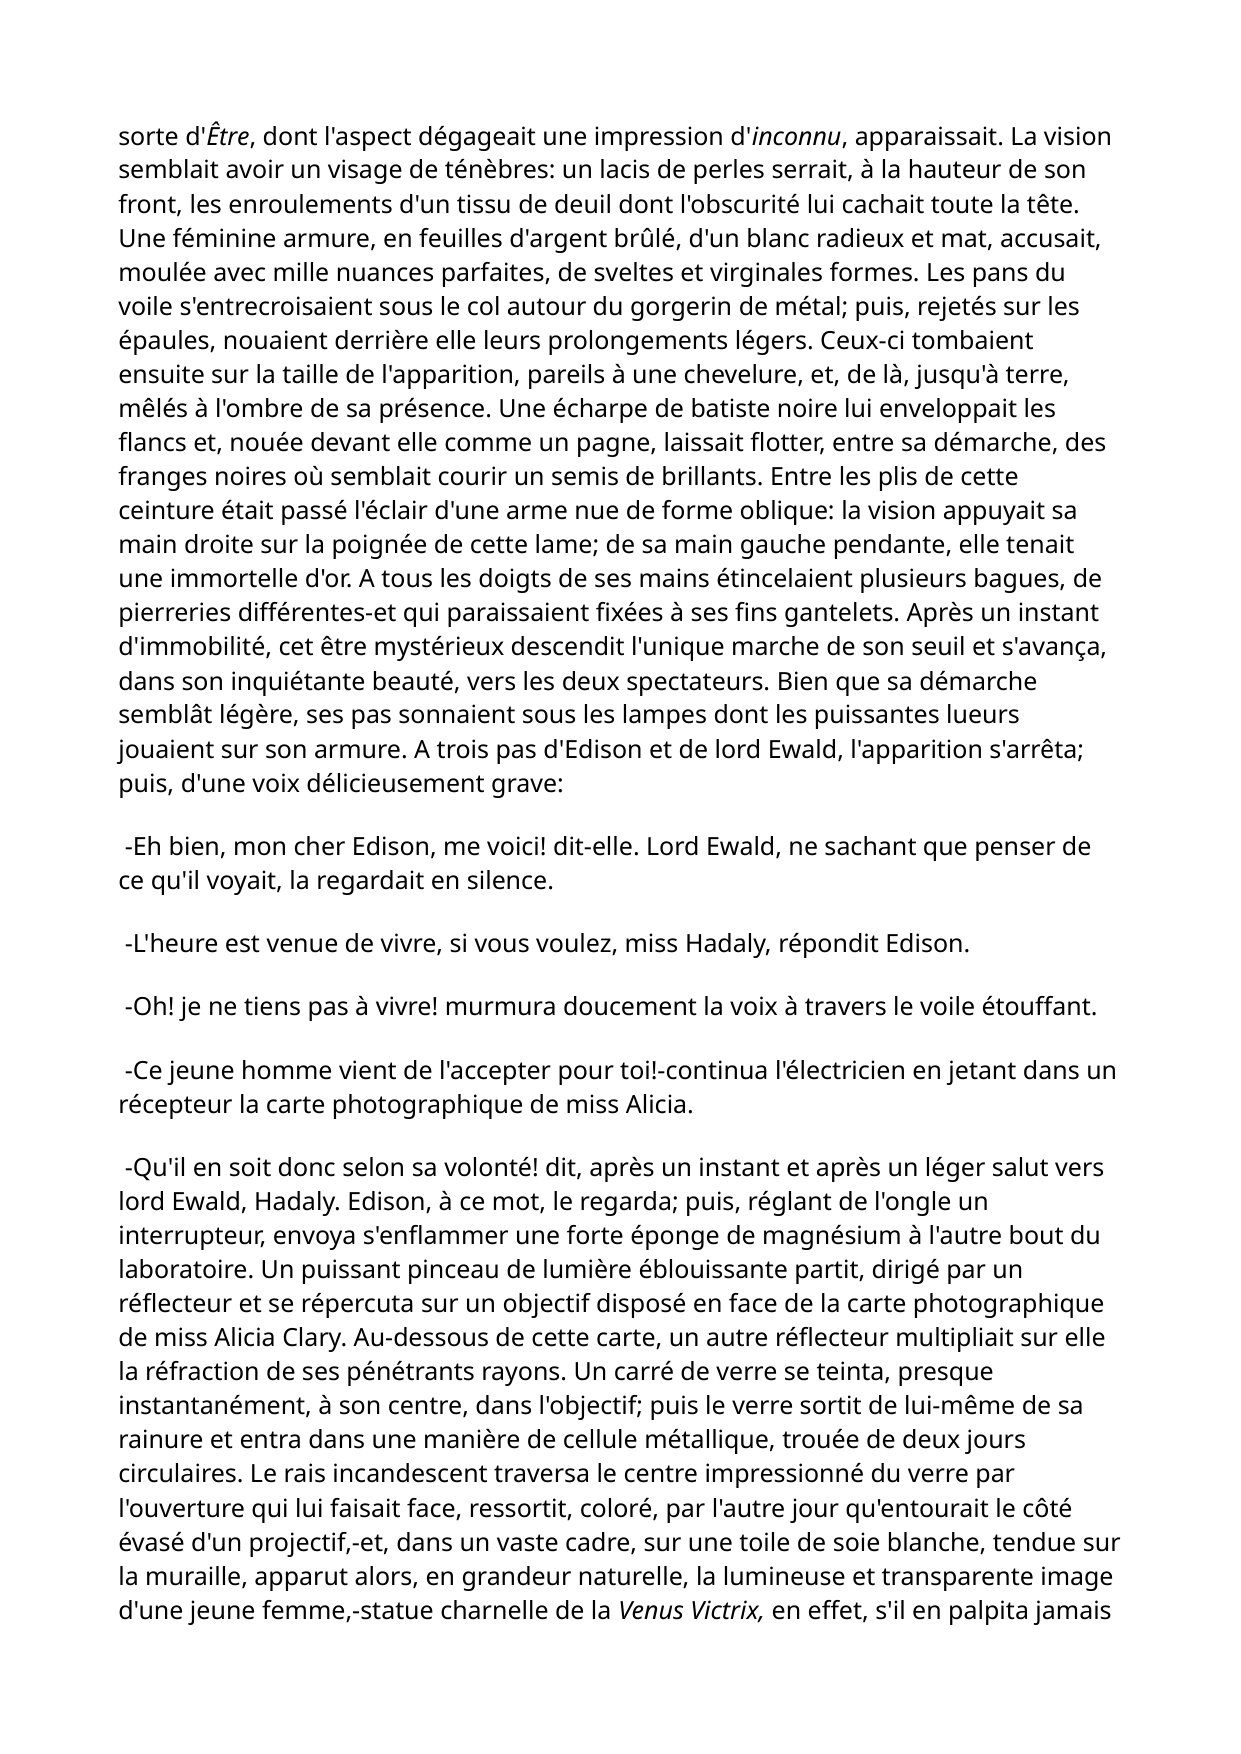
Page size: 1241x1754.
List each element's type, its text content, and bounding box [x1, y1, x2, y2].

text sorte d'Être, dont l'aspect dégageait une impression d'inconnu, apparaissait. La vision semblait avoir un visage de ténèbres: un lacis de perles serrait, à la hauteur de son front, les enroulements d'un tissu de deuil dont l'obscurité lui cachait toute la tête. Une féminine armure, en feuilles d'argent brûlé, d'un blanc radieux et mat, accusait, moulée avec mille nuances parfaites, de sveltes et virginales formes. Les pans du voile s'entrecroisaient sous le col autour du gorgerin de métal; puis, rejetés sur les épaules, nouaient derrière elle leurs prolongements légers. Ceux-ci tombaient ensuite sur la taille de l'apparition, pareils à une chevelure, et, de là, jusqu'à terre, mêlés à l'ombre de sa présence. Une écharpe de batiste noire lui enveloppait les flancs et, nouée devant elle comme un pagne, laissait flotter, entre sa démarche, des franges noires où semblait courir un semis de brillants. Entre les plis de cette ceinture était passé l'éclair d'une arme nue de forme oblique: la vision appuyait sa main droite sur la poignée de cette lame; de sa main gauche pendante, elle tenait une immortelle d'or. A tous les doigts de ses mains étincelaient plusieurs bagues, de pierreries différentes-et qui paraissaient fixées à ses fins gantelets. Après un instant d'immobilité, cet être mystérieux descendit l'unique marche de son seuil et s'avança, dans son inquiétante beauté, vers les deux spectateurs. Bien que sa démarche semblât légère, ses pas sonnaient sous les lampes dont les puissantes lueurs jouaient sur son armure. A trois pas d'Edison et de lord Ewald, l'apparition s'arrêta; puis, d'une voix délicieusement grave: [118, 118, 1122, 799]
text -L'heure est venue de vivre, si vous voulez, miss Hadaly, répondit Edison. [118, 926, 1122, 960]
text -Qu'il en soit donc selon sa volonté! dit, après un instant et après un léger salut vers lord Ewald, Hadaly. Edison, à ce mot, le regarda; puis, réglant de l'ongle un interrupteur, envoya s'enflammer une forte éponge de magnésium à l'autre bout du laboratoire. Un puissant pinceau de lumière éblouissante partit, dirigé par un réflecteur et se répercuta sur un objectif disposé en face de la carte photographique de miss Alicia Clary. Au-dessous de cette carte, un autre réflecteur multipliait sur elle la réfraction de ses pénétrants rayons. Un carré de verre se teinta, presque instantanément, à son centre, dans l'objectif; puis le verre sortit de lui-même de sa rainure et entra dans une manière de cellule métallique, trouée de deux jours circulaires. Le rais incandescent traversa le centre impressionné du verre par l'ouverture qui lui faisait face, ressortit, coloré, par l'autre jour qu'entourait le côté évasé d'un projectif,-et, dans un vaste cadre, sur une toile de soie blanche, tendue sur la muraille, apparut alors, en grandeur naturelle, la lumineuse et transparente image d'une jeune femme,-statue charnelle de la Venus Victrix, en effet, s'il en palpita jamais [118, 1149, 1122, 1626]
text -Eh bien, mon cher Edison, me voici! dit-elle. Lord Ewald, ne sachant que penser de ce qu'il voyait, la regardait en silence. [118, 828, 1122, 897]
text -Ce jeune homme vient de l'accepter pour toi!-continua l'électricien en jetant dans un récepteur la carte photographique de miss Alicia. [118, 1052, 1122, 1120]
text -Oh! je ne tiens pas à vivre! murmura doucement la voix à travers le voile étouffant. [118, 989, 1122, 1023]
